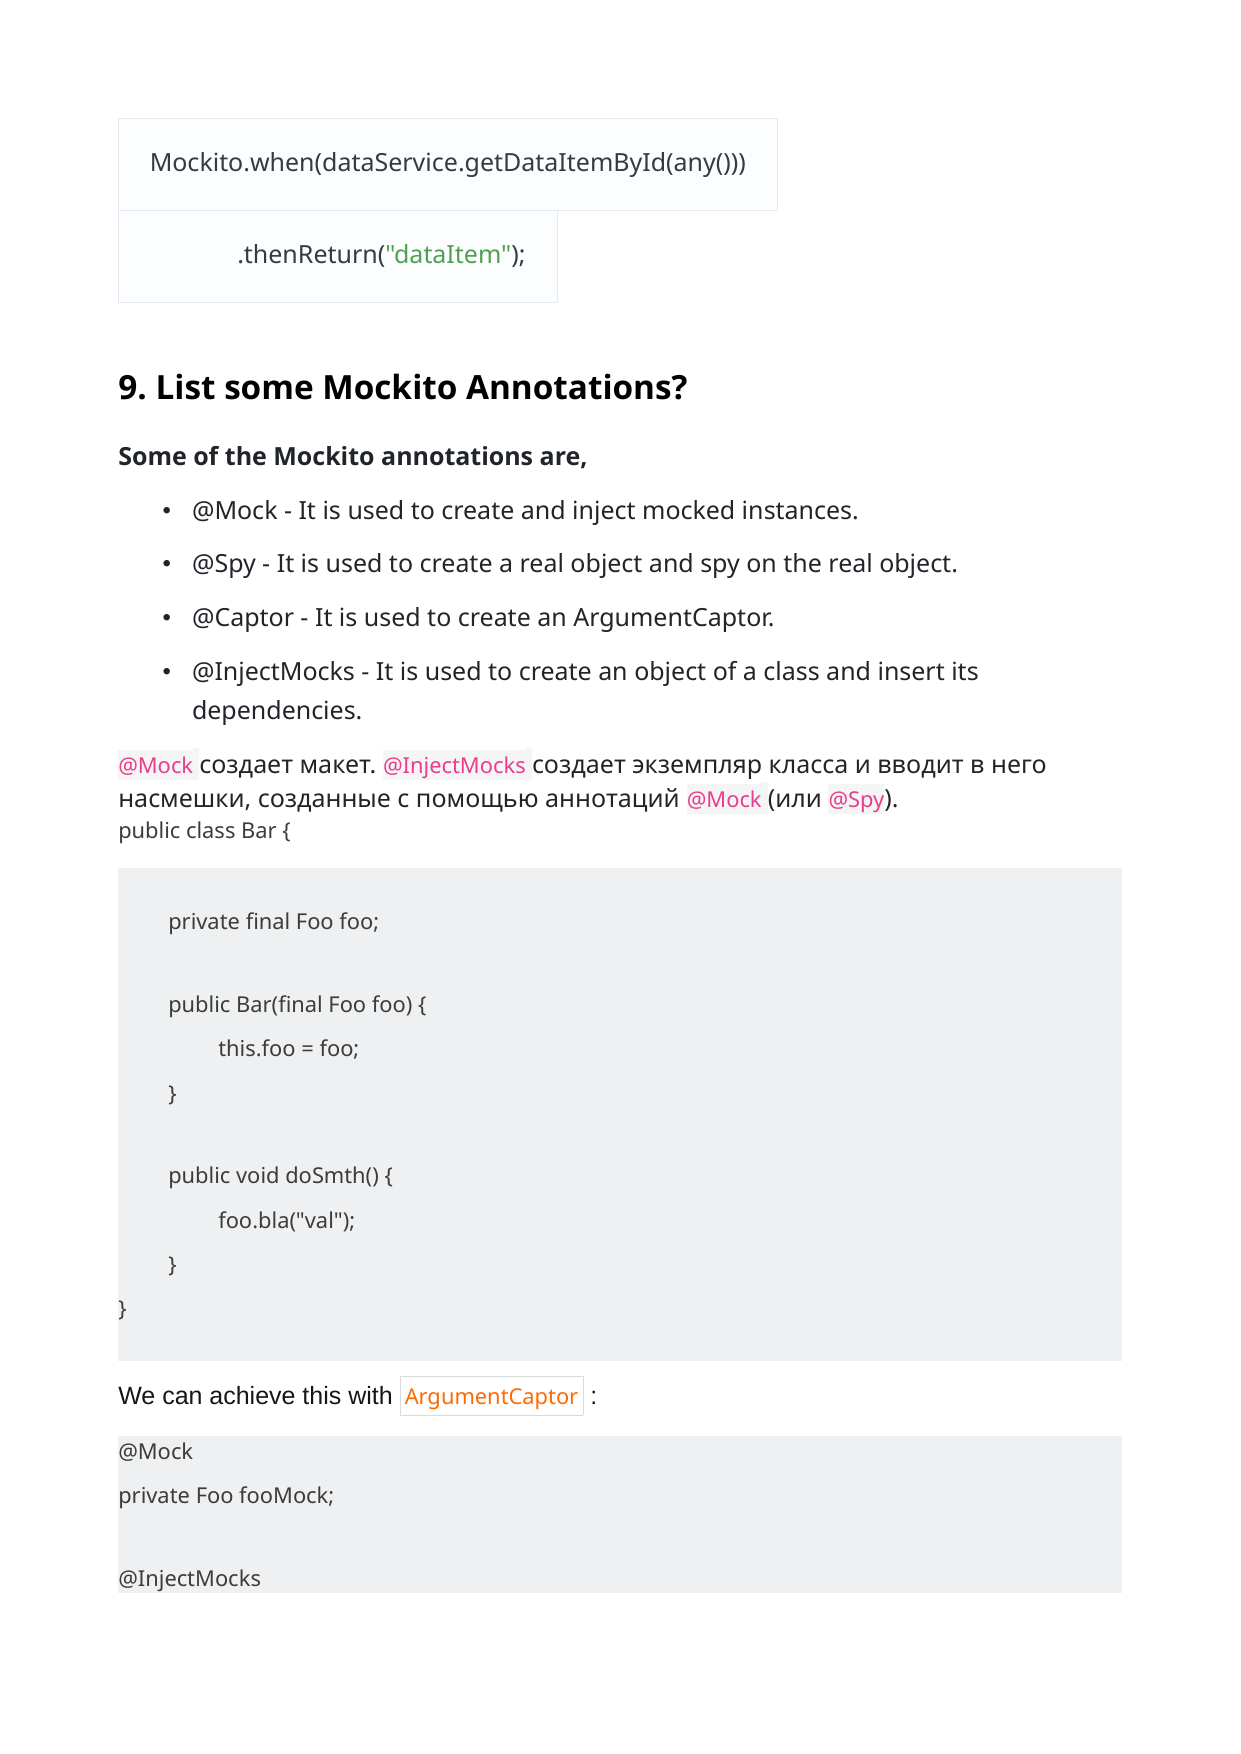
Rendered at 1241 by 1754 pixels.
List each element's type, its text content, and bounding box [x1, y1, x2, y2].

text [558, 210, 1122, 302]
list @InjectMocks - It is used to create an object of a class and insert its dependencies. [162, 654, 1122, 727]
text @Mock создает макет. @InjectMocks создает экземпляр класса и вводит в него насмешки, созданные с помощью аннотаций @Mock (или @Spy). [118, 747, 1122, 815]
text this.foo = foo; [118, 1033, 1122, 1063]
text public class Bar { [118, 815, 1122, 844]
text ArgumentCaptor [401, 1377, 583, 1415]
text } [118, 1078, 1122, 1107]
text } [118, 1249, 1122, 1279]
text Some of the Mockito annotations are, [118, 439, 1122, 473]
text 9. List some Mockito Annotations? [118, 364, 1122, 409]
text } [118, 1293, 1122, 1323]
text private Foo fooMock; [118, 1480, 1122, 1510]
text @InjectMocks [118, 1563, 1122, 1593]
list @Captor - It is used to create an ArgumentCaptor. [162, 600, 1122, 634]
text .thenReturn("dataItem"); [119, 211, 557, 302]
text : [584, 1376, 1122, 1415]
text public void doSmth() { [118, 1160, 1122, 1190]
text Mockito.when(dataService.getDataItemById(any())) [119, 119, 777, 210]
text private final Foo foo; [118, 906, 1122, 936]
text foo.bla("val"); [118, 1205, 1122, 1234]
text [778, 118, 1122, 210]
text public Bar(final Foo foo) { [118, 989, 1122, 1019]
text We can achieve this with [118, 1376, 400, 1415]
text @Mock [118, 1436, 1122, 1466]
list @Mock - It is used to create and inject mocked instances. [162, 492, 1122, 526]
list @Spy - It is used to create a real object and spy on the real object. [162, 546, 1122, 580]
